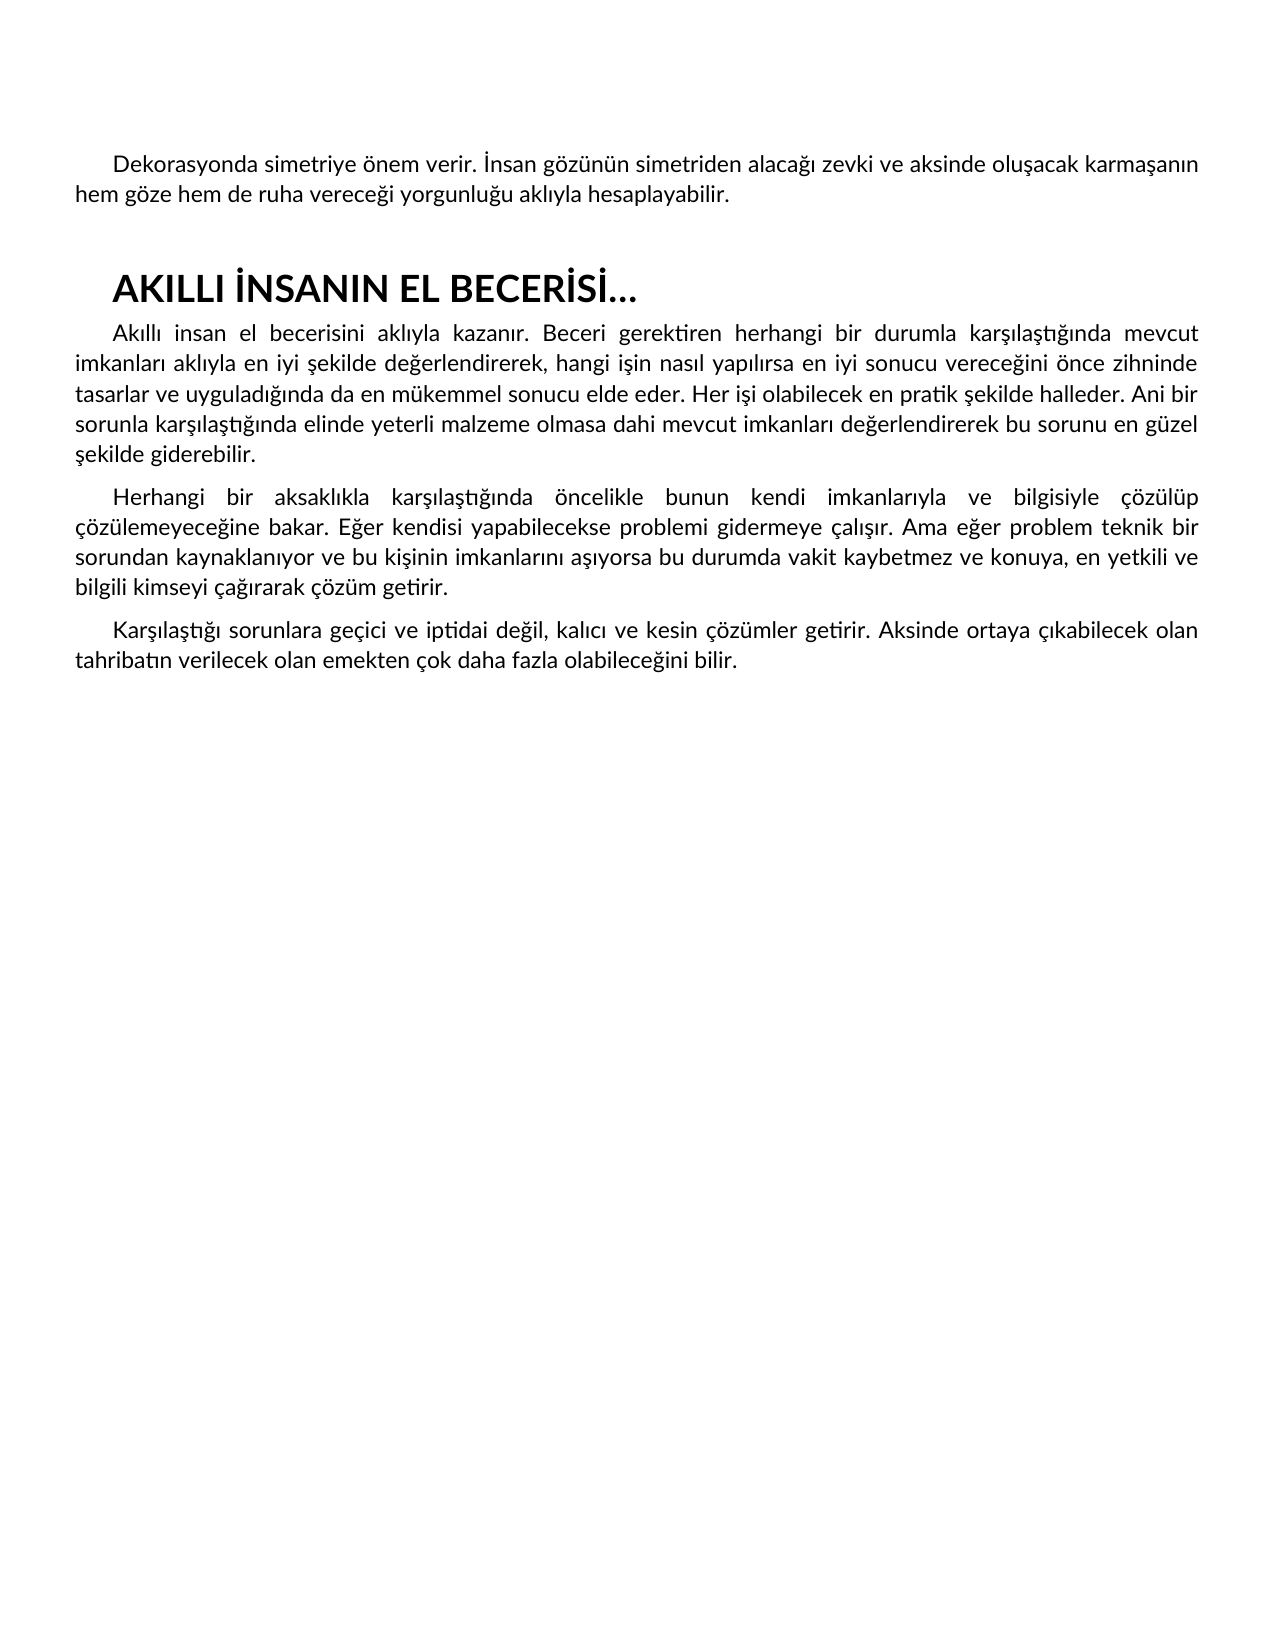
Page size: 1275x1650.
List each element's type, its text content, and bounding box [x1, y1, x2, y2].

text Dekorasyonda simetriye önem verir. İnsan gözünün simetriden alacağı zevki ve aksinde oluşacak karmaşanın hem göze hem de ruha vereceği yorgunluğu aklıyla hesaplayabilir. [75, 150, 1200, 208]
text Akıllı insan el becerisini aklıyla kazanır. Beceri gerektiren herhangi bir durumla karşılaştığında mevcut imkanları aklıyla en iyi şekilde değerlendirerek, hangi işin nasıl yapılırsa en iyi sonucu vereceğini önce zihninde tasarlar ve uyguladığında da en mükemmel sonucu elde eder. Her işi olabilecek en pratik şekilde halleder. Ani bir sorunla karşılaştığında elinde yeterli malzeme olmasa dahi mevcut imkanları değerlendirerek bu sorunu en güzel şekilde giderebilir. [75, 319, 1200, 467]
subtitle AKILLI İNSANIN EL BECERİSİ… [112, 266, 1200, 311]
text Karşılaştığı sorunlara geçici ve iptidai değil, kalıcı ve kesin çözümler getirir. Aksinde ortaya çıkabilecek olan tahribatın verilecek olan emekten çok daha fazla olabileceğini bilir. [75, 616, 1200, 673]
text Herhangi bir aksaklıkla karşılaştığında öncelikle bunun kendi imkanlarıyla ve bilgisiyle çözülüp çözülemeyeceğine bakar. Eğer kendisi yapabilecekse problemi gidermeye çalışır. Ama eğer problem teknik bir sorundan kaynaklanıyor ve bu kişinin imkanlarını aşıyorsa bu durumda vakit kaybetmez ve konuya, en yetkili ve bilgili kimseyi çağırarak çözüm getirir. [75, 482, 1200, 601]
